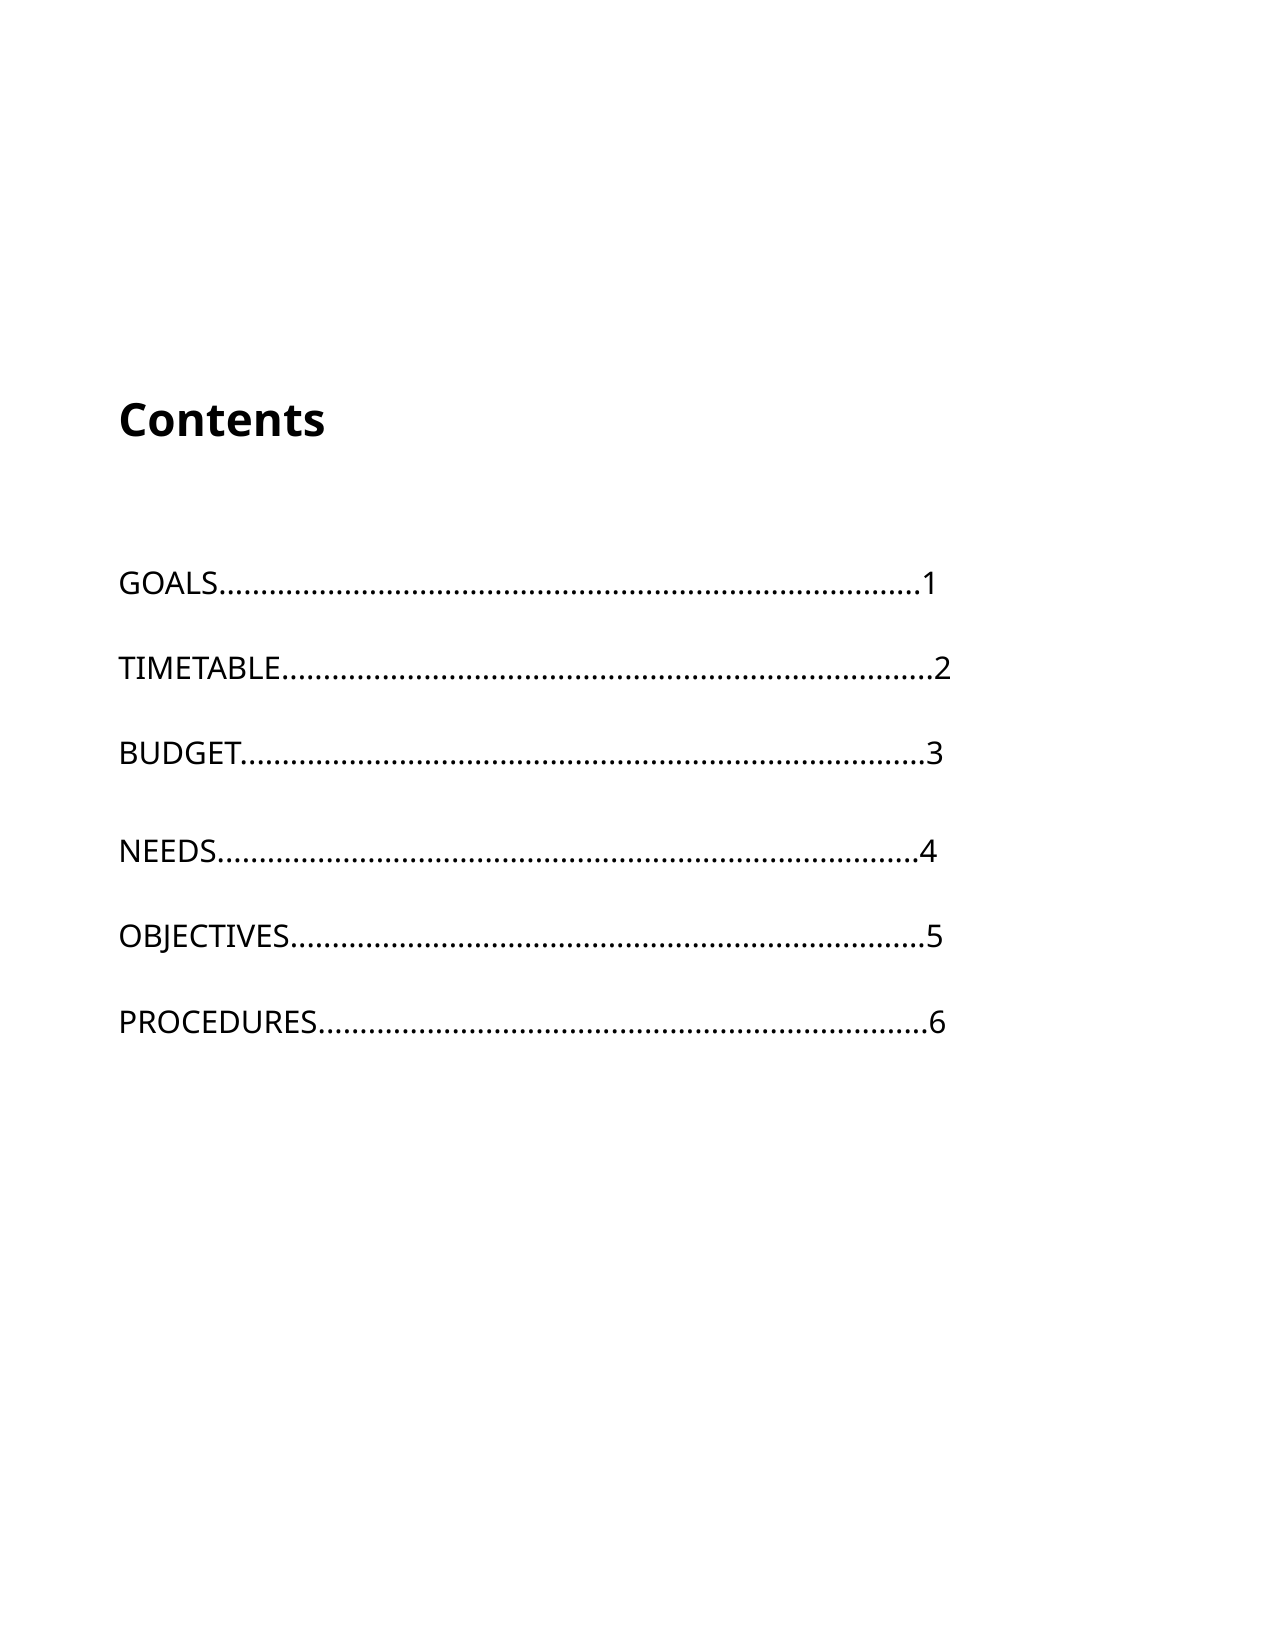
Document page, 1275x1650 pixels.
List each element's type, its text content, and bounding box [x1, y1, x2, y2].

text BUDGET..................................................................................3 [118, 731, 1157, 774]
text Contents [118, 388, 1157, 450]
text PROCEDURES.........................................................................6 [118, 1000, 1157, 1042]
text OBJECTIVES............................................................................5 [118, 914, 1157, 957]
text TIMETABLE..............................................................................2 [118, 646, 1157, 689]
text GOALS....................................................................................1 [118, 561, 1157, 603]
text NEEDS....................................................................................4 [118, 829, 1157, 872]
